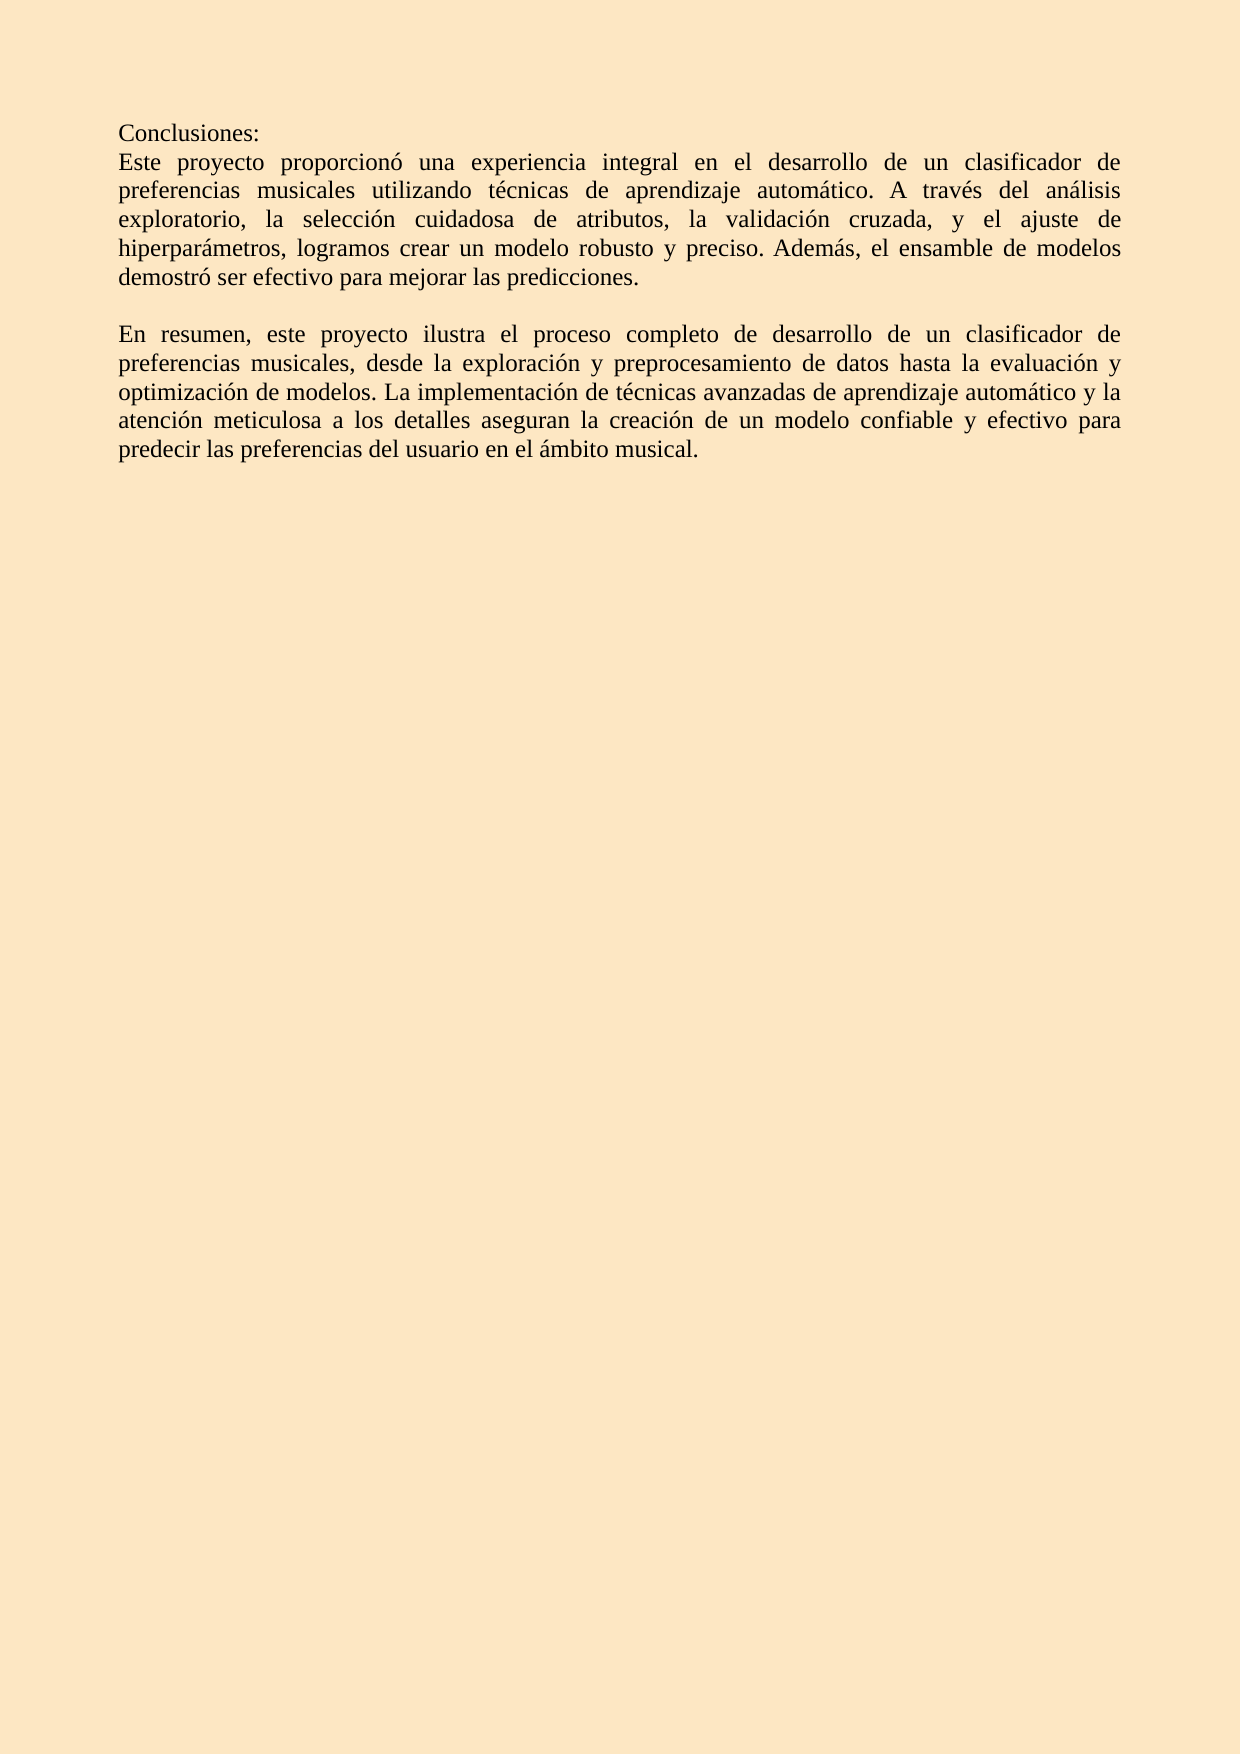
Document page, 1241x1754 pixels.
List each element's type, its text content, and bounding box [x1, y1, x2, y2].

text Este proyecto proporcionó una experiencia integral en el desarrollo de un clasificador de preferencias musicales utilizando técnicas de aprendizaje automático. A través del análisis exploratorio, la selección cuidadosa de atributos, la validación cruzada, y el ajuste de hiperparámetros, logramos crear un modelo robusto y preciso. Además, el ensamble de modelos demostró ser efectivo para mejorar las predicciones. [118, 147, 1122, 291]
text En resumen, este proyecto ilustra el proceso completo de desarrollo de un clasificador de preferencias musicales, desde la exploración y preprocesamiento de datos hasta la evaluación y optimización de modelos. La implementación de técnicas avanzadas de aprendizaje automático y la atención meticulosa a los detalles aseguran la creación de un modelo confiable y efectivo para predecir las preferencias del usuario en el ámbito musical. [118, 319, 1122, 463]
text Conclusiones: [118, 118, 1122, 147]
